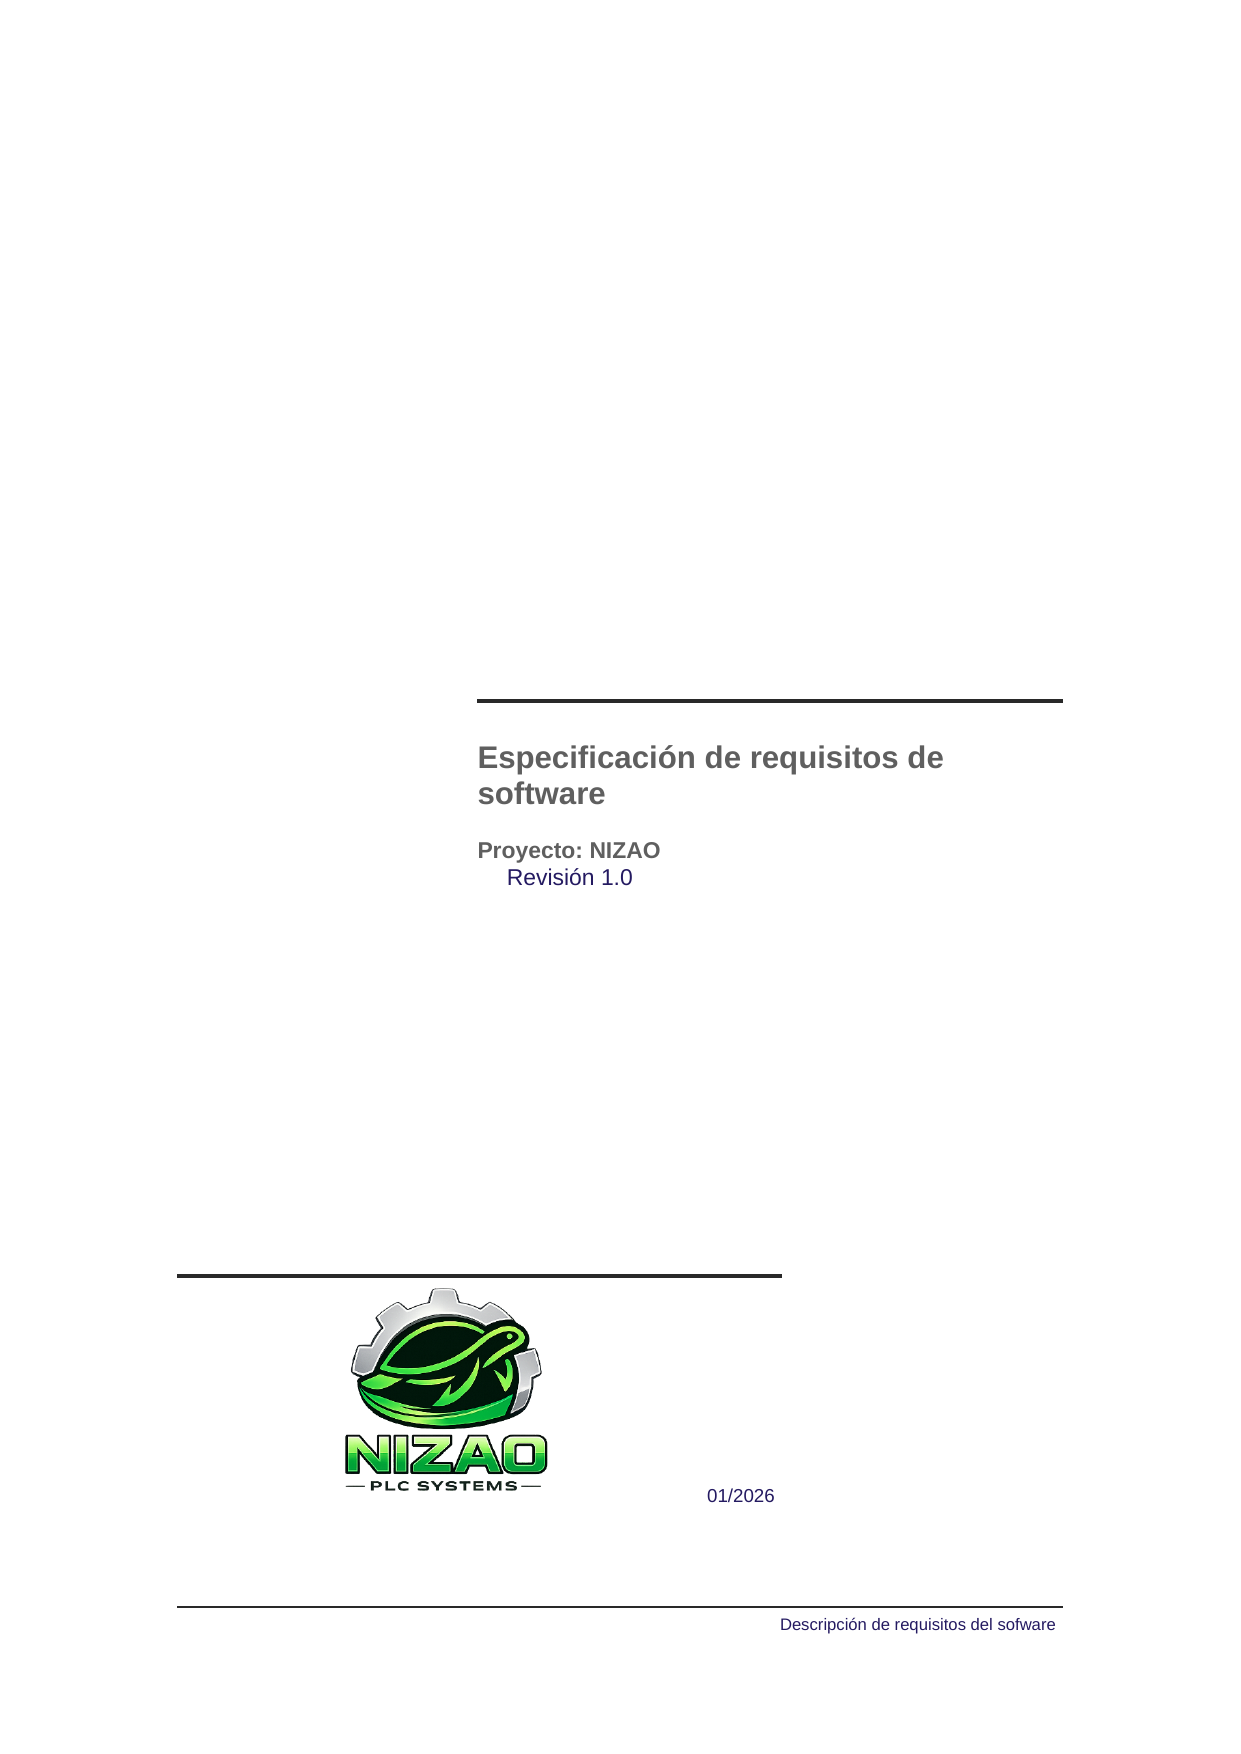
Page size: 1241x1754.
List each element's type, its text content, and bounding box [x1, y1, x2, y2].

table_header 01/2026 [555, 1278, 782, 1506]
list Revisión 1.0 [507, 864, 1063, 890]
table_header [177, 1278, 327, 1506]
table_header [328, 1278, 554, 1506]
text Proyecto: NIZAO [477, 837, 1063, 864]
table_header [477, 703, 1063, 739]
text Especificación de requisitos de software [477, 739, 1063, 811]
